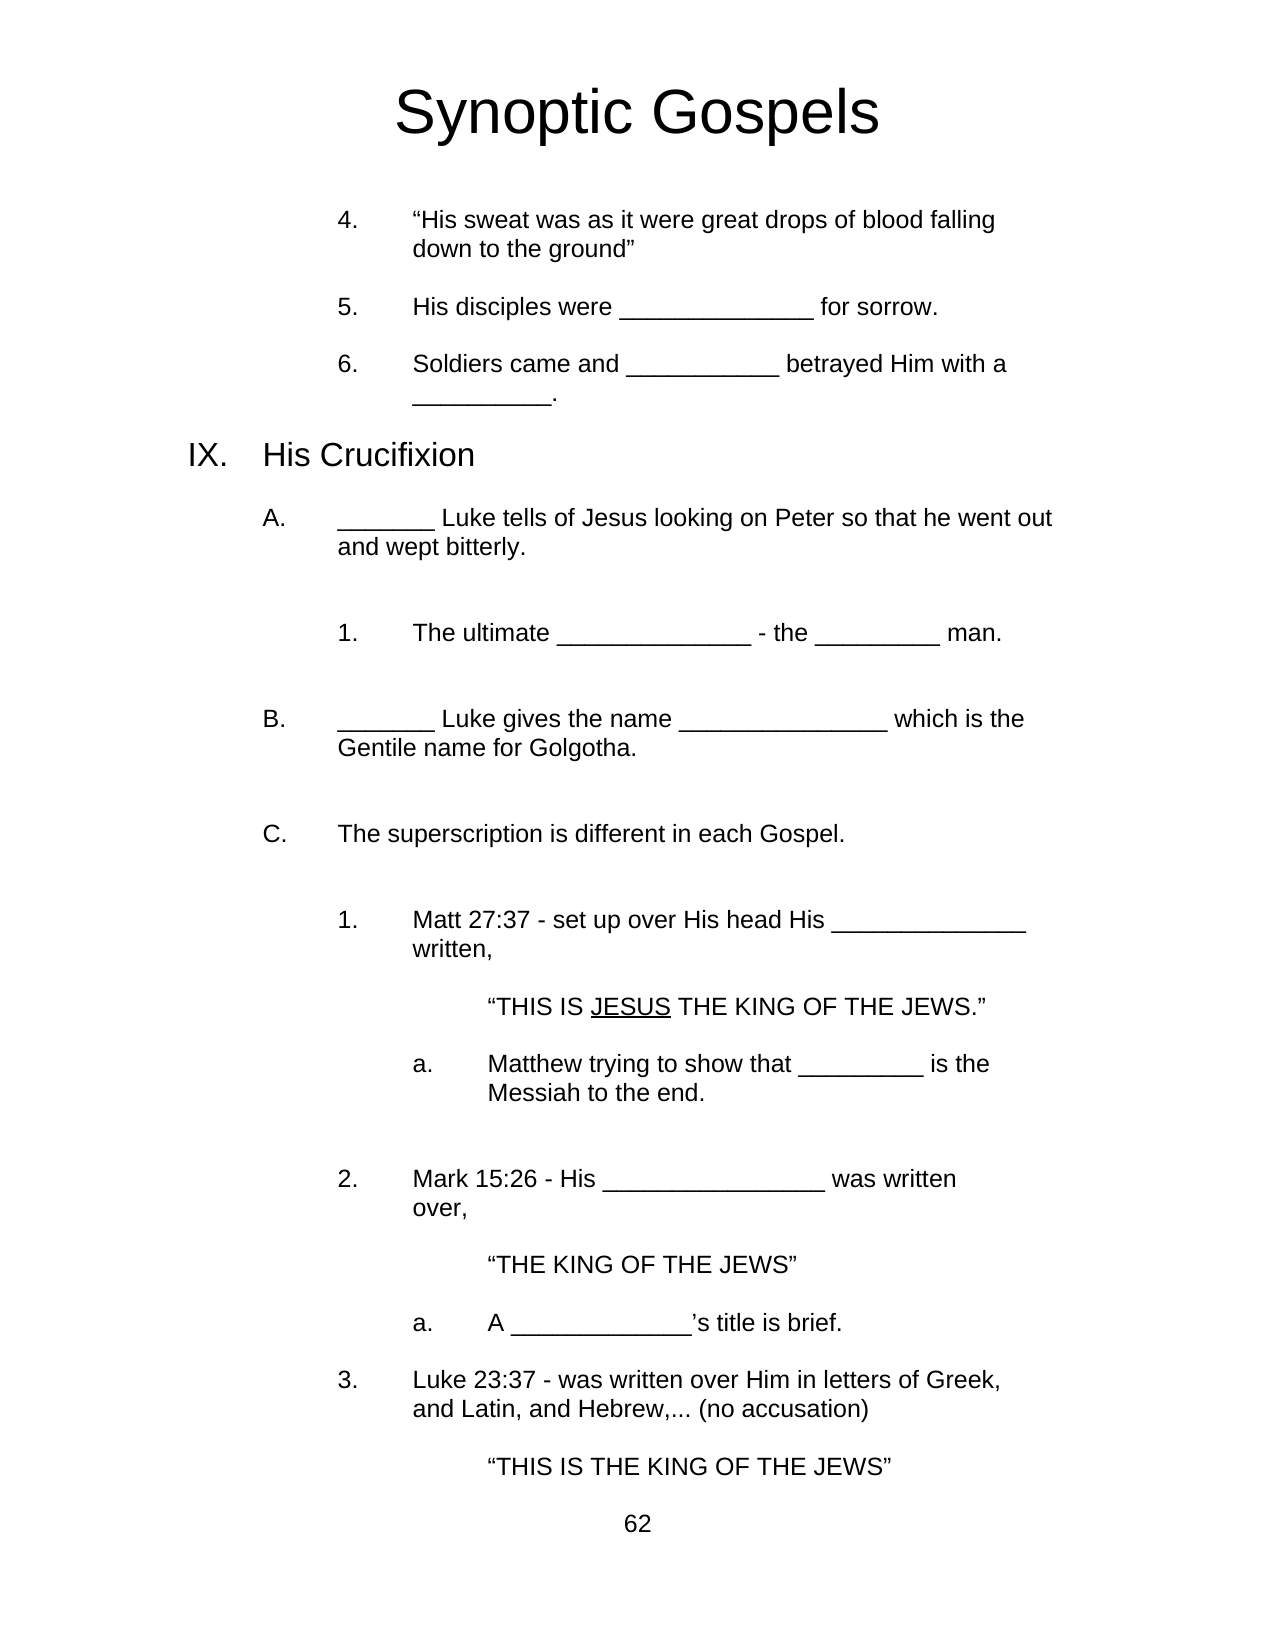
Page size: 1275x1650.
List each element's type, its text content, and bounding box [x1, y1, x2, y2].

text 3. Luke 23:37 - was written over Him in letters of Greek, [187, 1365, 1087, 1394]
text __________. [187, 378, 1087, 407]
text 5. His disciples were ______________ for sorrow. [187, 292, 1087, 321]
text Messiah to the end. [187, 1078, 1087, 1106]
text B. _______ Luke gives the name _______________ which is the [187, 704, 1087, 733]
text A. _______ Luke tells of Jesus looking on Peter so that he went out [187, 503, 1087, 531]
text 6. Soldiers came and ___________ betrayed Him with a [187, 349, 1087, 378]
text IX. His Crucifixion [187, 436, 1087, 474]
text 1. The ultimate ______________ - the _________ man. [187, 618, 1087, 646]
text down to the ground” [187, 234, 1087, 263]
text “THIS IS JESUS THE KING OF THE JEWS.” [187, 991, 1087, 1020]
text a. Matthew trying to show that _________ is the [187, 1049, 1087, 1078]
text and wept bitterly. [187, 531, 1087, 560]
text 1. Matt 27:37 - set up over His head His ______________ [187, 905, 1087, 934]
text C. The superscription is different in each Gospel. [187, 819, 1087, 848]
text 4. “His sweat was as it were great drops of blood falling [187, 206, 1087, 234]
text over, [187, 1193, 1087, 1221]
text “THE KING OF THE JEWS” [187, 1250, 1087, 1279]
text and Latin, and Hebrew,... (no accusation) [187, 1394, 1087, 1423]
text Gentile name for Golgotha. [187, 733, 1087, 761]
text “THIS IS THE KING OF THE JEWS” [187, 1451, 1087, 1480]
text a. A _____________’s title is brief. [187, 1308, 1087, 1336]
text 2. Mark 15:26 - His ________________ was written [187, 1164, 1087, 1193]
text written, [187, 934, 1087, 963]
